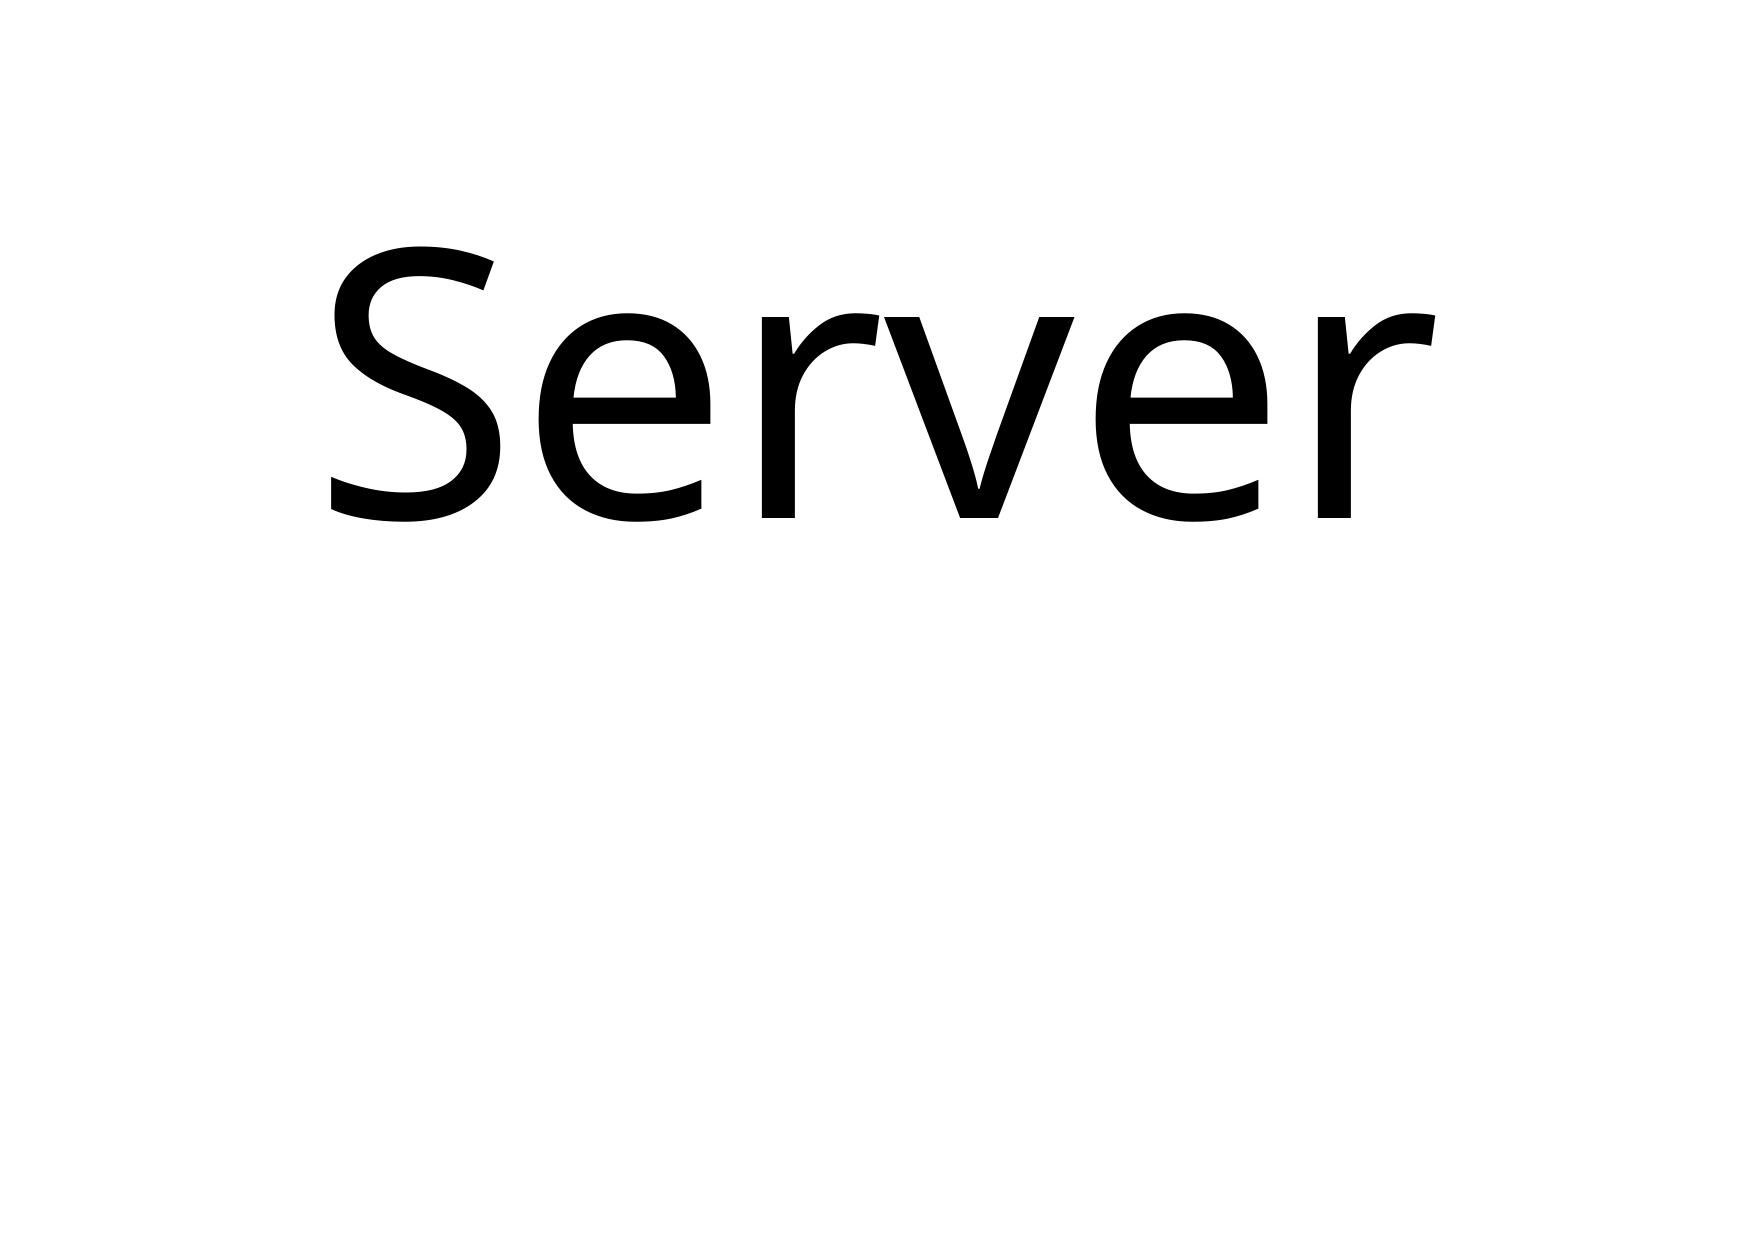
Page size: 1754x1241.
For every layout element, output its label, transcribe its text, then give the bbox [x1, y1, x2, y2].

text Server [118, 118, 1636, 629]
